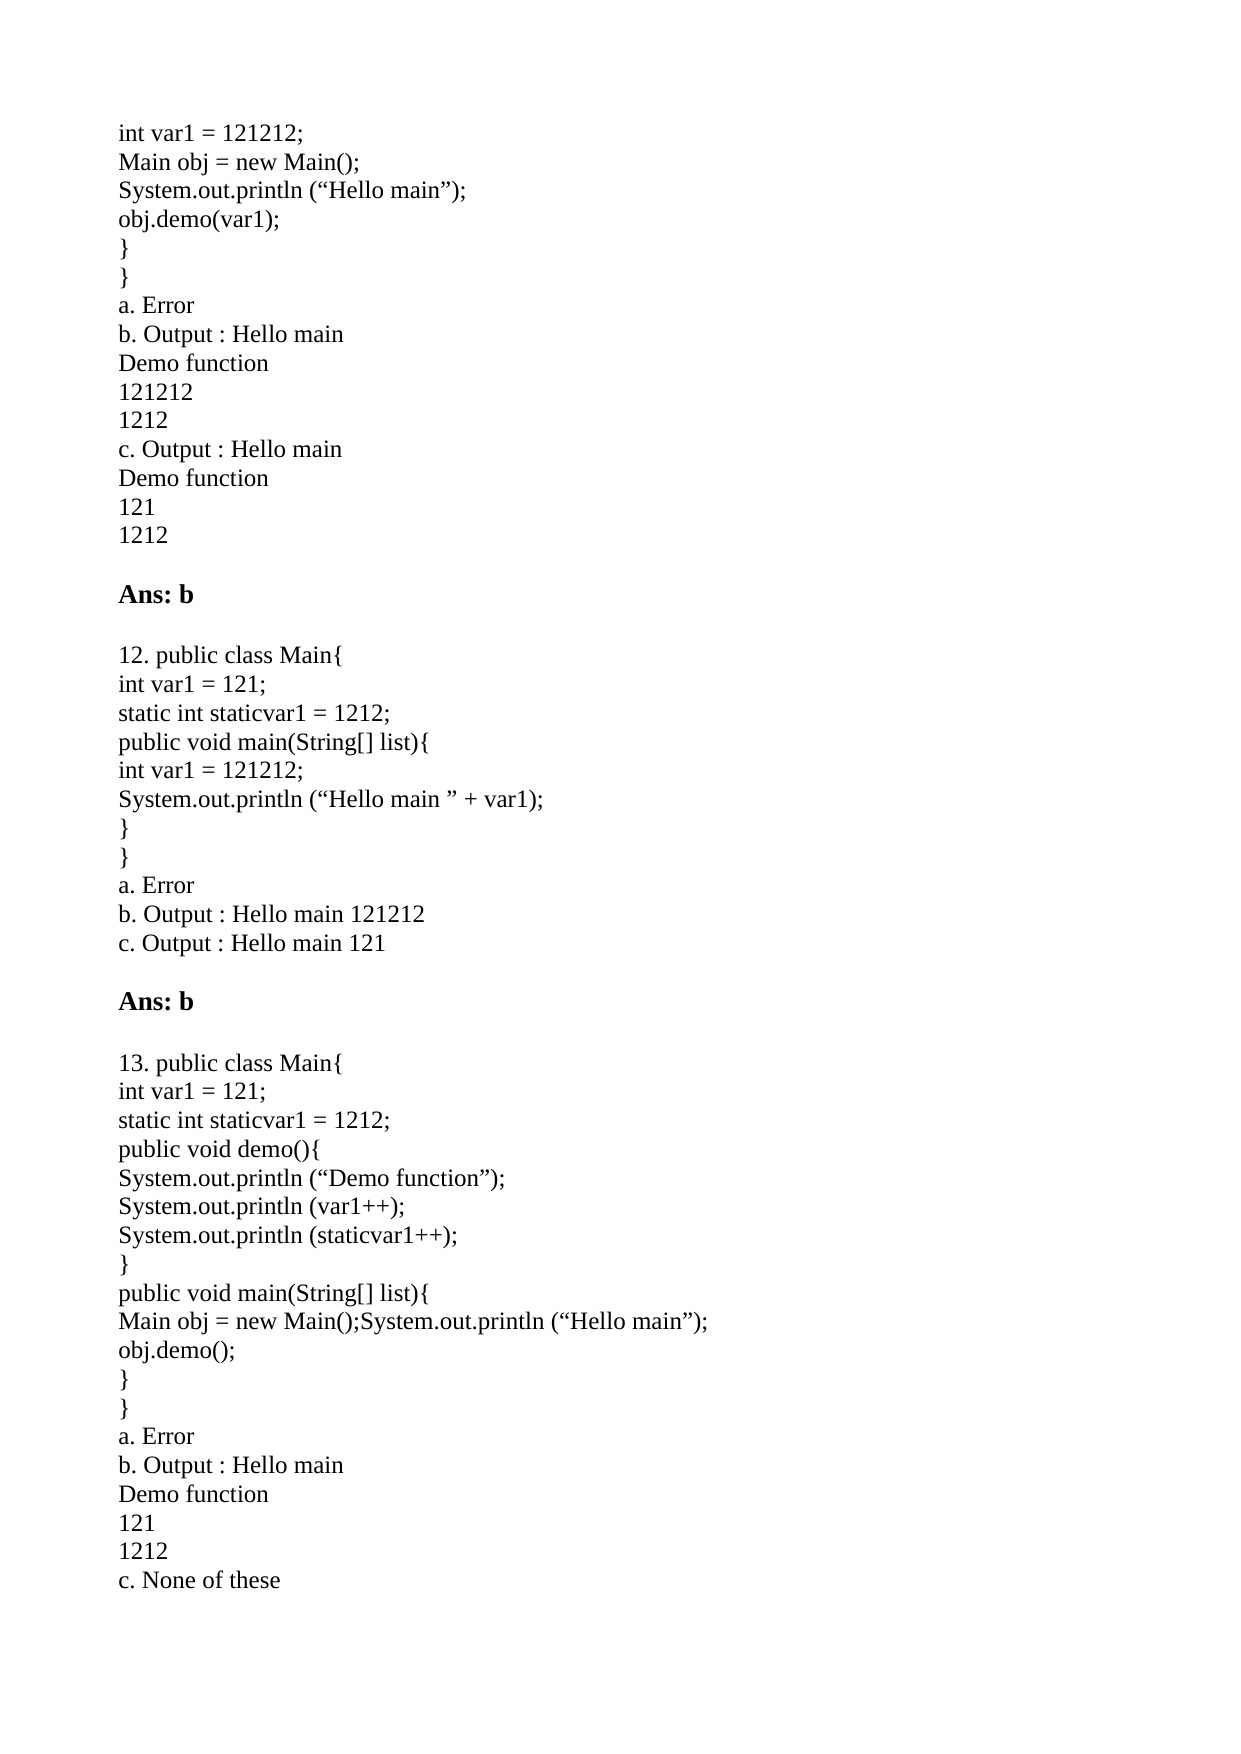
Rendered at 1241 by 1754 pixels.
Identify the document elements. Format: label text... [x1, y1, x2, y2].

text 13. public class Main{ [118, 1048, 1122, 1076]
text b. Output : Hello main [118, 1450, 1122, 1479]
text obj.demo(); [118, 1335, 1122, 1364]
text a. Error [118, 870, 1122, 899]
text b. Output : Hello main [118, 319, 1122, 348]
text System.out.println (staticvar1++); [118, 1220, 1122, 1249]
text int var1 = 121212; [118, 755, 1122, 784]
text Demo function [118, 463, 1122, 492]
text int var1 = 121; [118, 669, 1122, 698]
text System.out.println (“Hello main ” + var1); [118, 784, 1122, 813]
text Main obj = new Main();System.out.println (“Hello main”); [118, 1306, 1122, 1335]
text 12. public class Main{ [118, 640, 1122, 669]
text public void main(String[] list){ [118, 727, 1122, 755]
text public void demo(){ [118, 1134, 1122, 1163]
text 121212 [118, 377, 1122, 406]
text Ans: b [118, 578, 1122, 609]
text 1212 [118, 406, 1122, 434]
text Ans: b [118, 985, 1122, 1017]
text a. Error [118, 1421, 1122, 1450]
text } [118, 1249, 1122, 1278]
text static int staticvar1 = 1212; [118, 698, 1122, 727]
text c. None of these [118, 1565, 1122, 1594]
text } [118, 1364, 1122, 1393]
text int var1 = 121212; [118, 118, 1122, 147]
text static int staticvar1 = 1212; [118, 1105, 1122, 1134]
text a. Error [118, 291, 1122, 319]
text 121 [118, 1508, 1122, 1536]
text System.out.println (“Hello main”); [118, 176, 1122, 204]
text c. Output : Hello main 121 [118, 928, 1122, 957]
text Demo function [118, 348, 1122, 377]
text obj.demo(var1); [118, 204, 1122, 233]
text System.out.println (“Demo function”); [118, 1163, 1122, 1191]
text } [118, 233, 1122, 262]
text c. Output : Hello main [118, 434, 1122, 463]
text public void main(String[] list){ [118, 1278, 1122, 1306]
text b. Output : Hello main 121212 [118, 899, 1122, 928]
text 121 [118, 492, 1122, 521]
text System.out.println (var1++); [118, 1191, 1122, 1220]
text } [118, 842, 1122, 870]
text } [118, 1393, 1122, 1421]
text 1212 [118, 1536, 1122, 1565]
text } [118, 262, 1122, 291]
text Main obj = new Main(); [118, 147, 1122, 176]
text } [118, 813, 1122, 842]
text 1212 [118, 521, 1122, 549]
text int var1 = 121; [118, 1076, 1122, 1105]
text Demo function [118, 1479, 1122, 1508]
